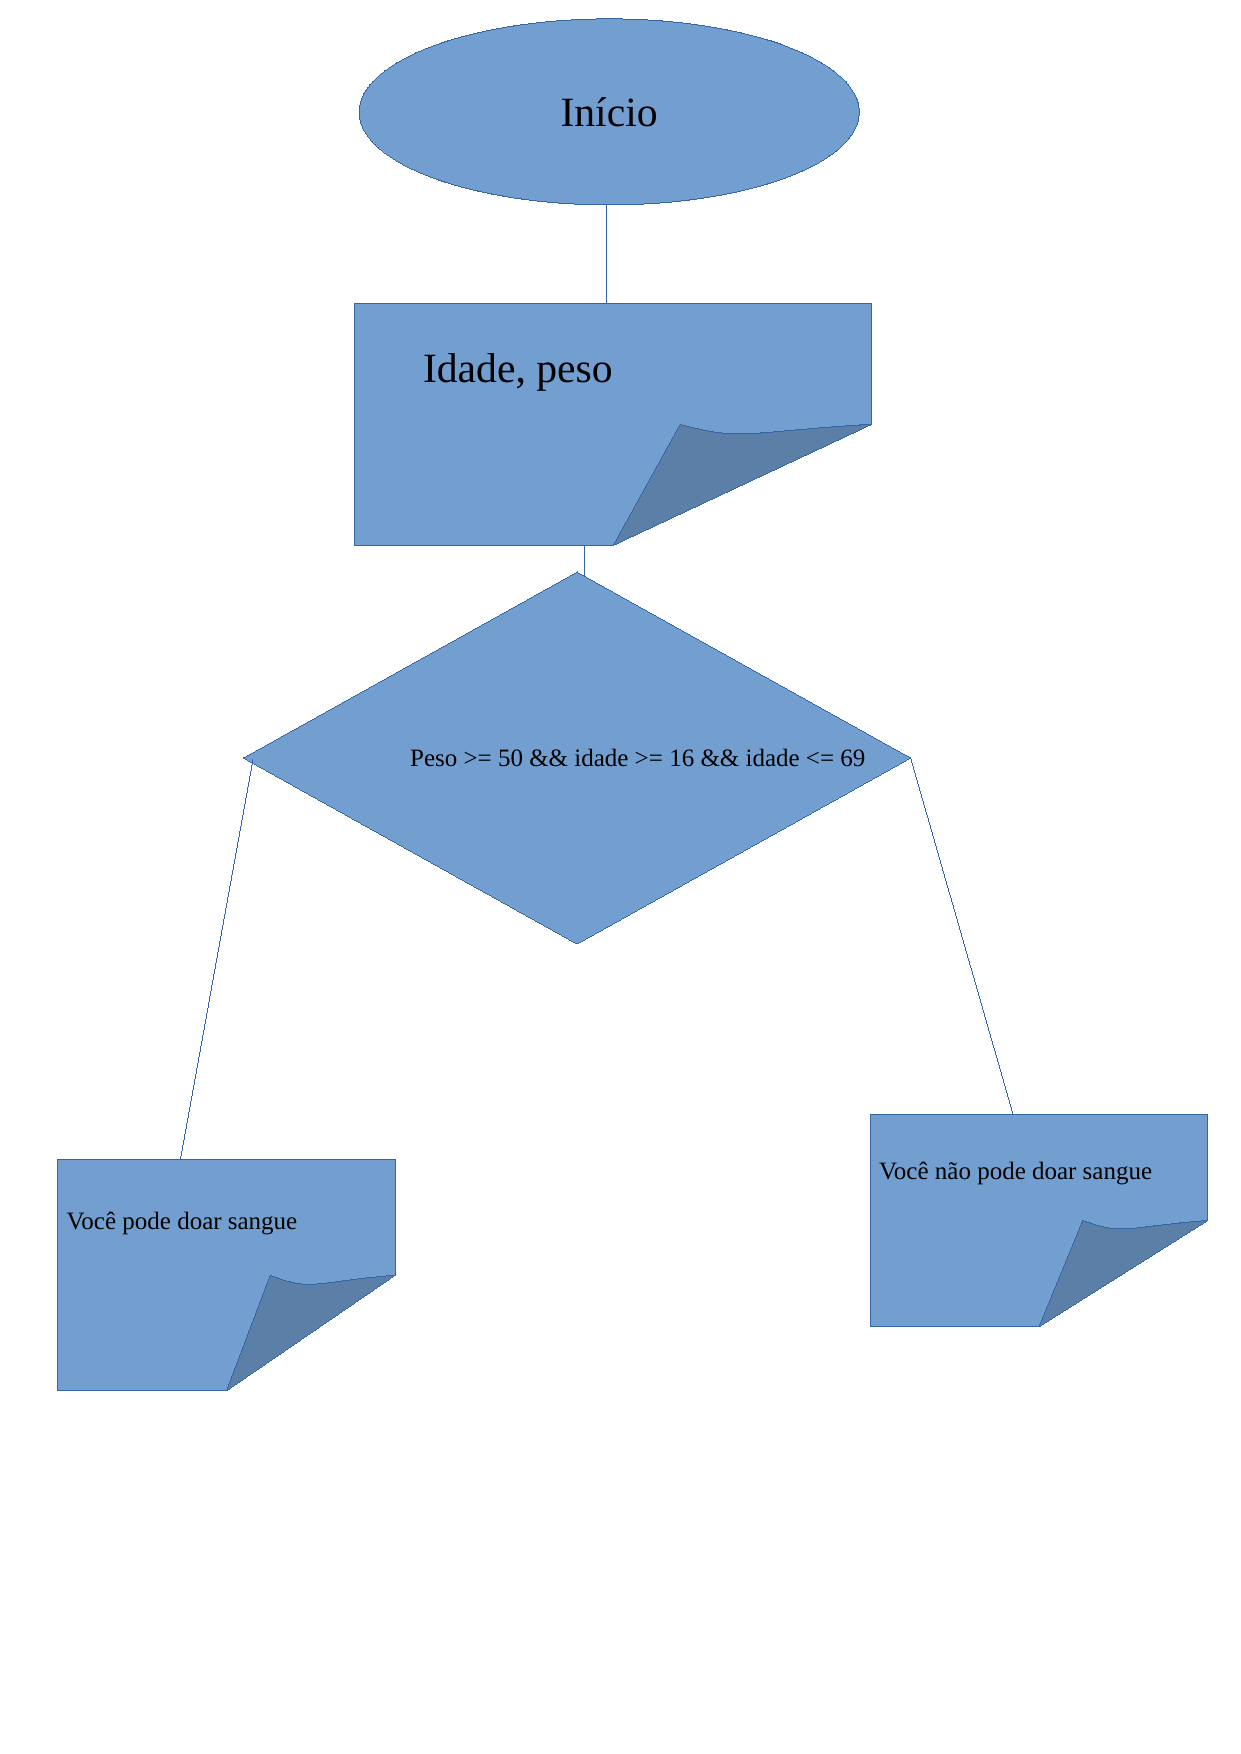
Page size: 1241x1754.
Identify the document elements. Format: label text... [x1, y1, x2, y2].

text Você pode doar sangue [66, 1206, 386, 1235]
text Você não pode doar sangue [879, 1156, 1199, 1185]
